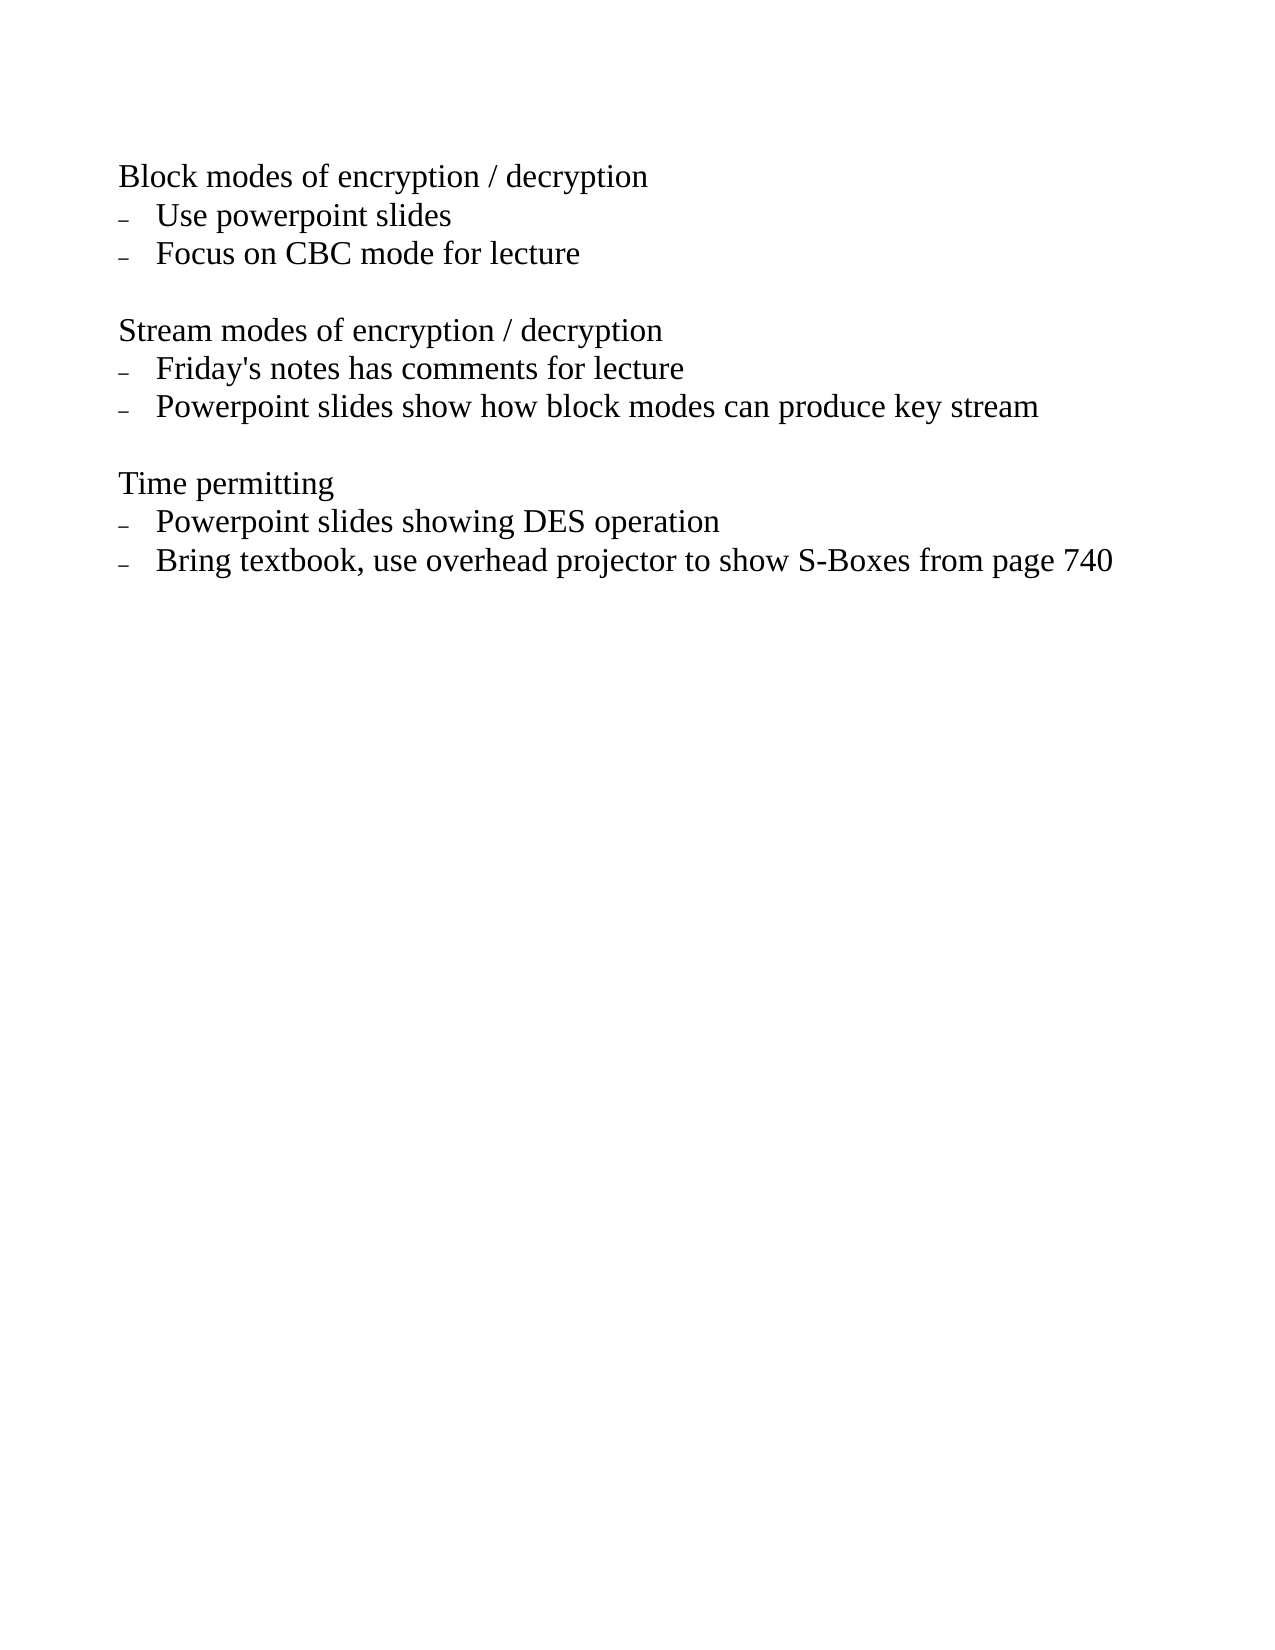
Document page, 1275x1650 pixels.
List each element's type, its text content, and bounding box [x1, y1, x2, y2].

list Friday's notes has comments for lecture [118, 348, 1157, 386]
text Time permitting [118, 463, 1157, 501]
text Stream modes of encryption / decryption [118, 310, 1157, 348]
list Bring textbook, use overhead projector to show S-Boxes from page 740 [118, 540, 1157, 578]
list Powerpoint slides showing DES operation [118, 501, 1157, 540]
list Focus on CBC mode for lecture [118, 233, 1157, 271]
text Block modes of encryption / decryption [118, 156, 1157, 195]
list Powerpoint slides show how block modes can produce key stream [118, 386, 1157, 425]
list Use powerpoint slides [118, 195, 1157, 233]
